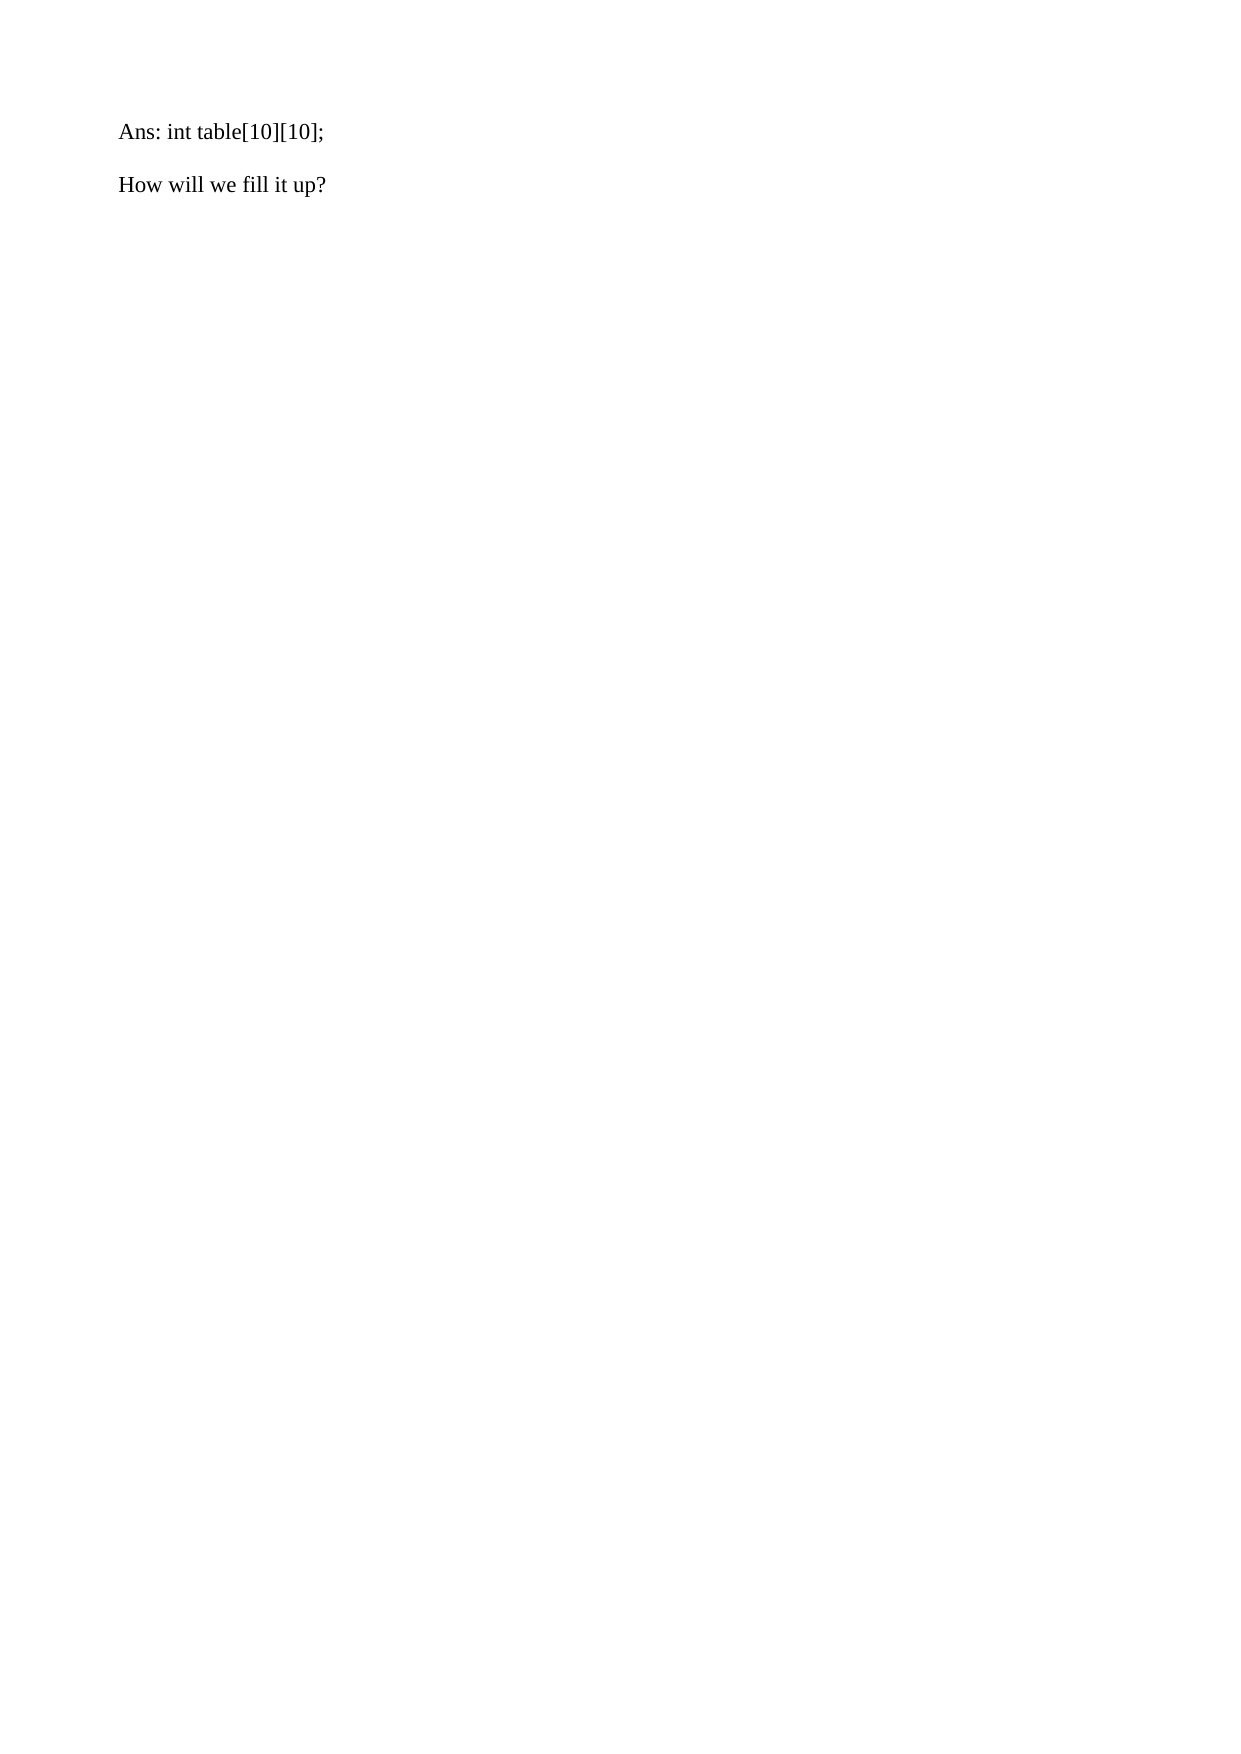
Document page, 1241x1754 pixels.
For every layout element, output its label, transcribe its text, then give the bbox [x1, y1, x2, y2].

text How will we fill it up? [118, 171, 1122, 197]
text Ans: int table[10][10]; [118, 118, 1122, 144]
